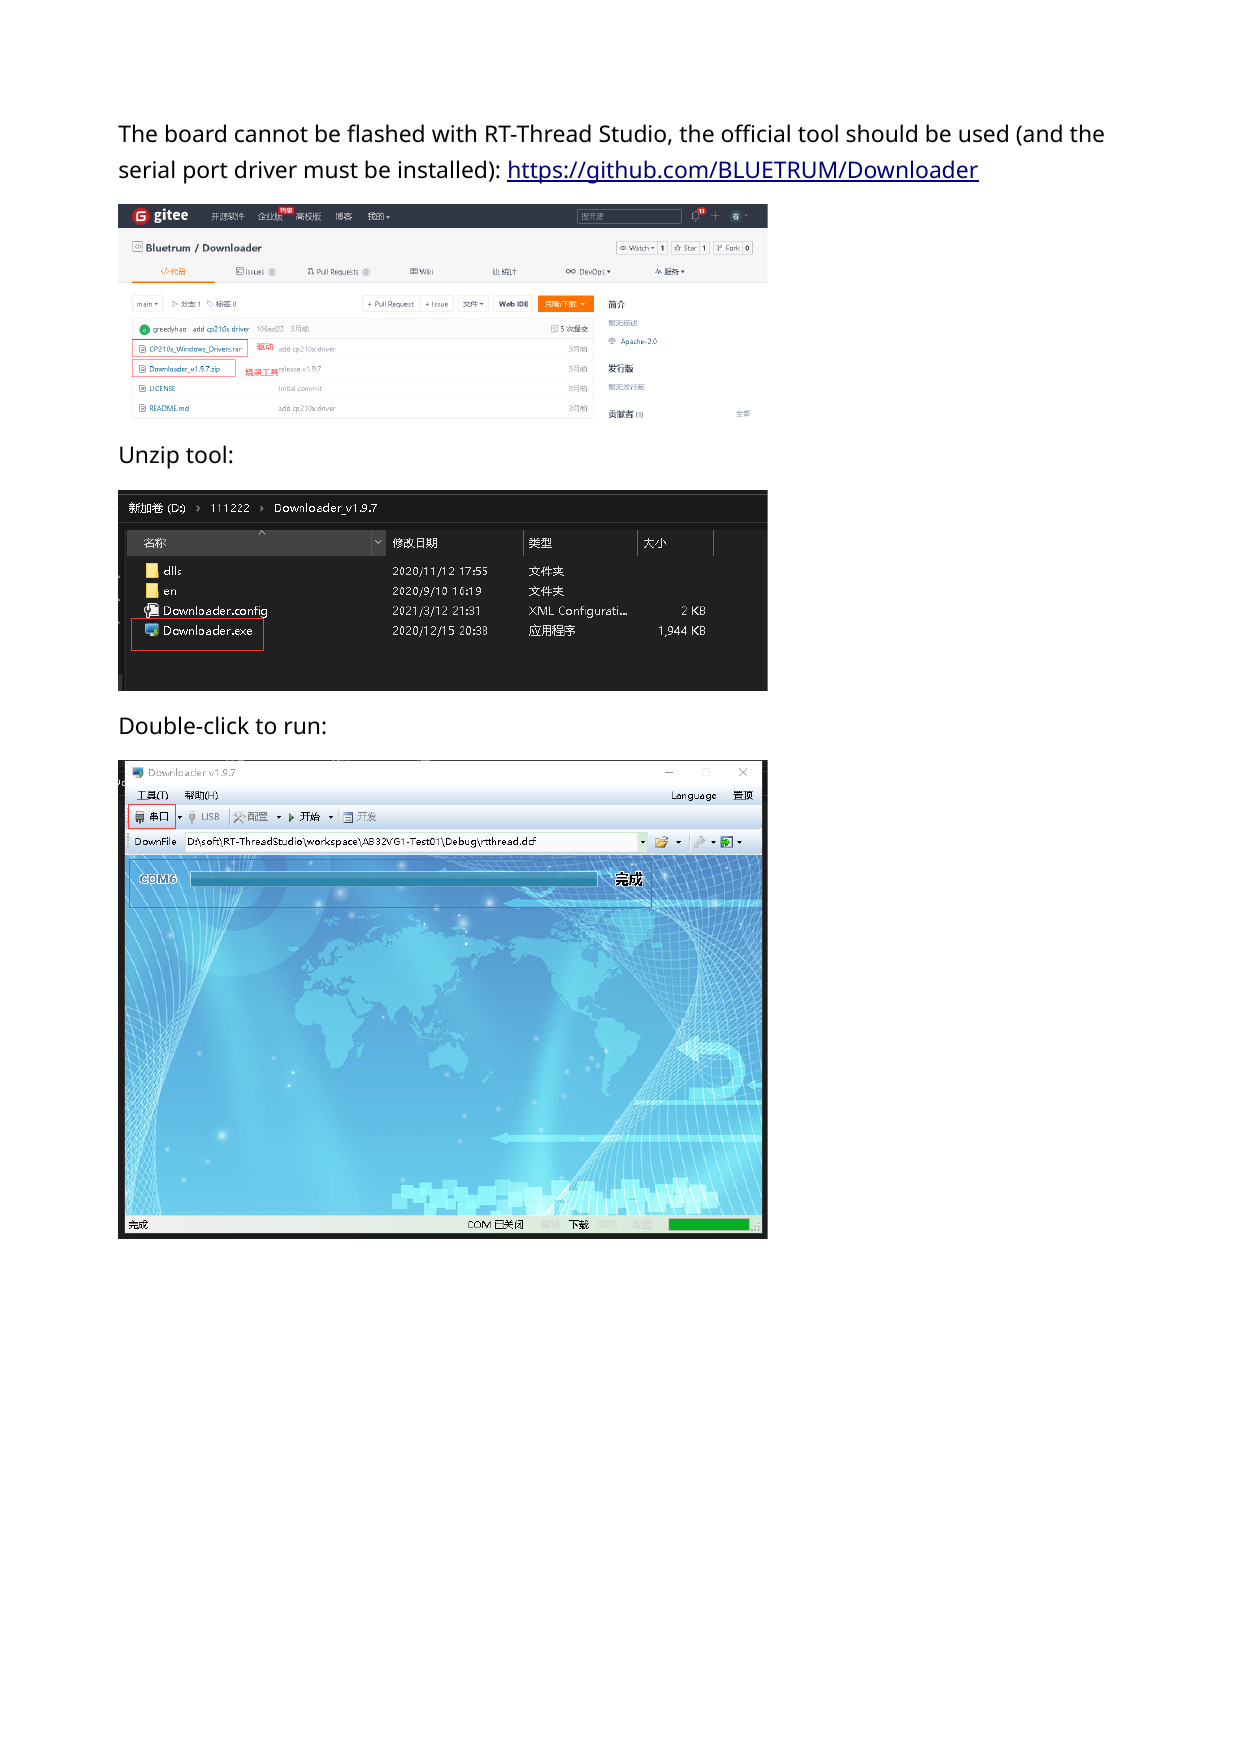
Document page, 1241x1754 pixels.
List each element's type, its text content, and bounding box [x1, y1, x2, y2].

picture [118, 760, 768, 1239]
picture [118, 204, 768, 421]
text The board cannot be flashed with RT-Thread Studio, the official tool should be used (and the serial port driver must be installed): https://github.com/BLUETRUM/Downloader [118, 118, 1122, 185]
text Unzip tool: [118, 439, 1122, 471]
text Double-click to run: [118, 710, 1122, 741]
picture [118, 490, 768, 691]
